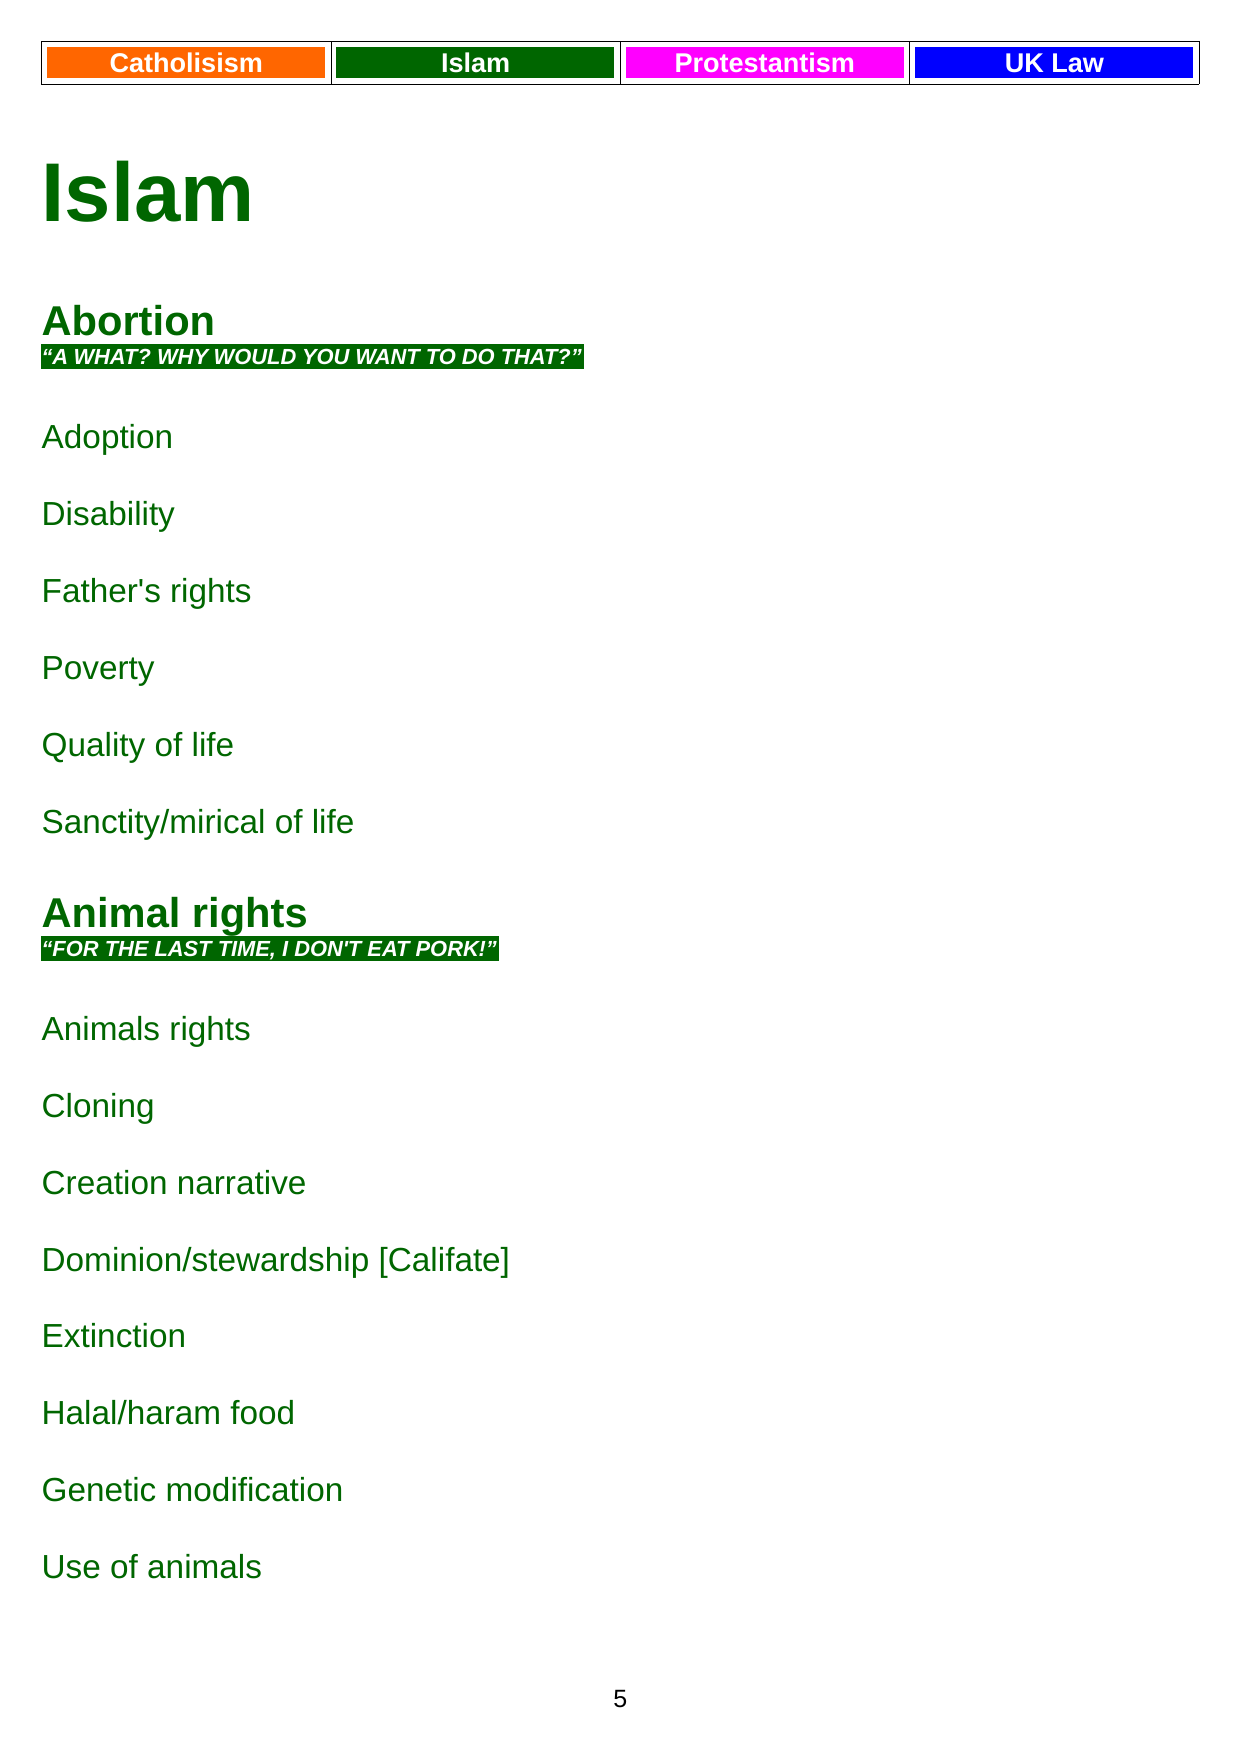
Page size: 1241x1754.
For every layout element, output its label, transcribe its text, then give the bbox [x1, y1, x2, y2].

text Animals rights [41, 1009, 1199, 1047]
text Disability [41, 494, 1199, 533]
text Genetic modification [41, 1470, 1199, 1509]
text Abortion “A WHAT? WHY WOULD YOU WANT TO DO THAT?” [41, 239, 1199, 369]
text Cloning [41, 1086, 1199, 1124]
text Halal/haram food [41, 1393, 1199, 1432]
text Sanctity/mirical of life [41, 802, 1199, 840]
text Adoption [41, 417, 1199, 456]
text Quality of life [41, 725, 1199, 763]
text Animal rights [41, 888, 1199, 936]
text Poverty [41, 648, 1199, 686]
text Extinction [41, 1317, 1199, 1355]
text Father's rights [41, 571, 1199, 609]
text Use of animals [41, 1547, 1199, 1586]
text Dominion/stewardship [Califate] [41, 1240, 1199, 1278]
text “FOR THE LAST TIME, I DON'T EAT PORK!” [41, 936, 1199, 961]
text Islam [41, 143, 1199, 239]
text Creation narrative [41, 1163, 1199, 1201]
